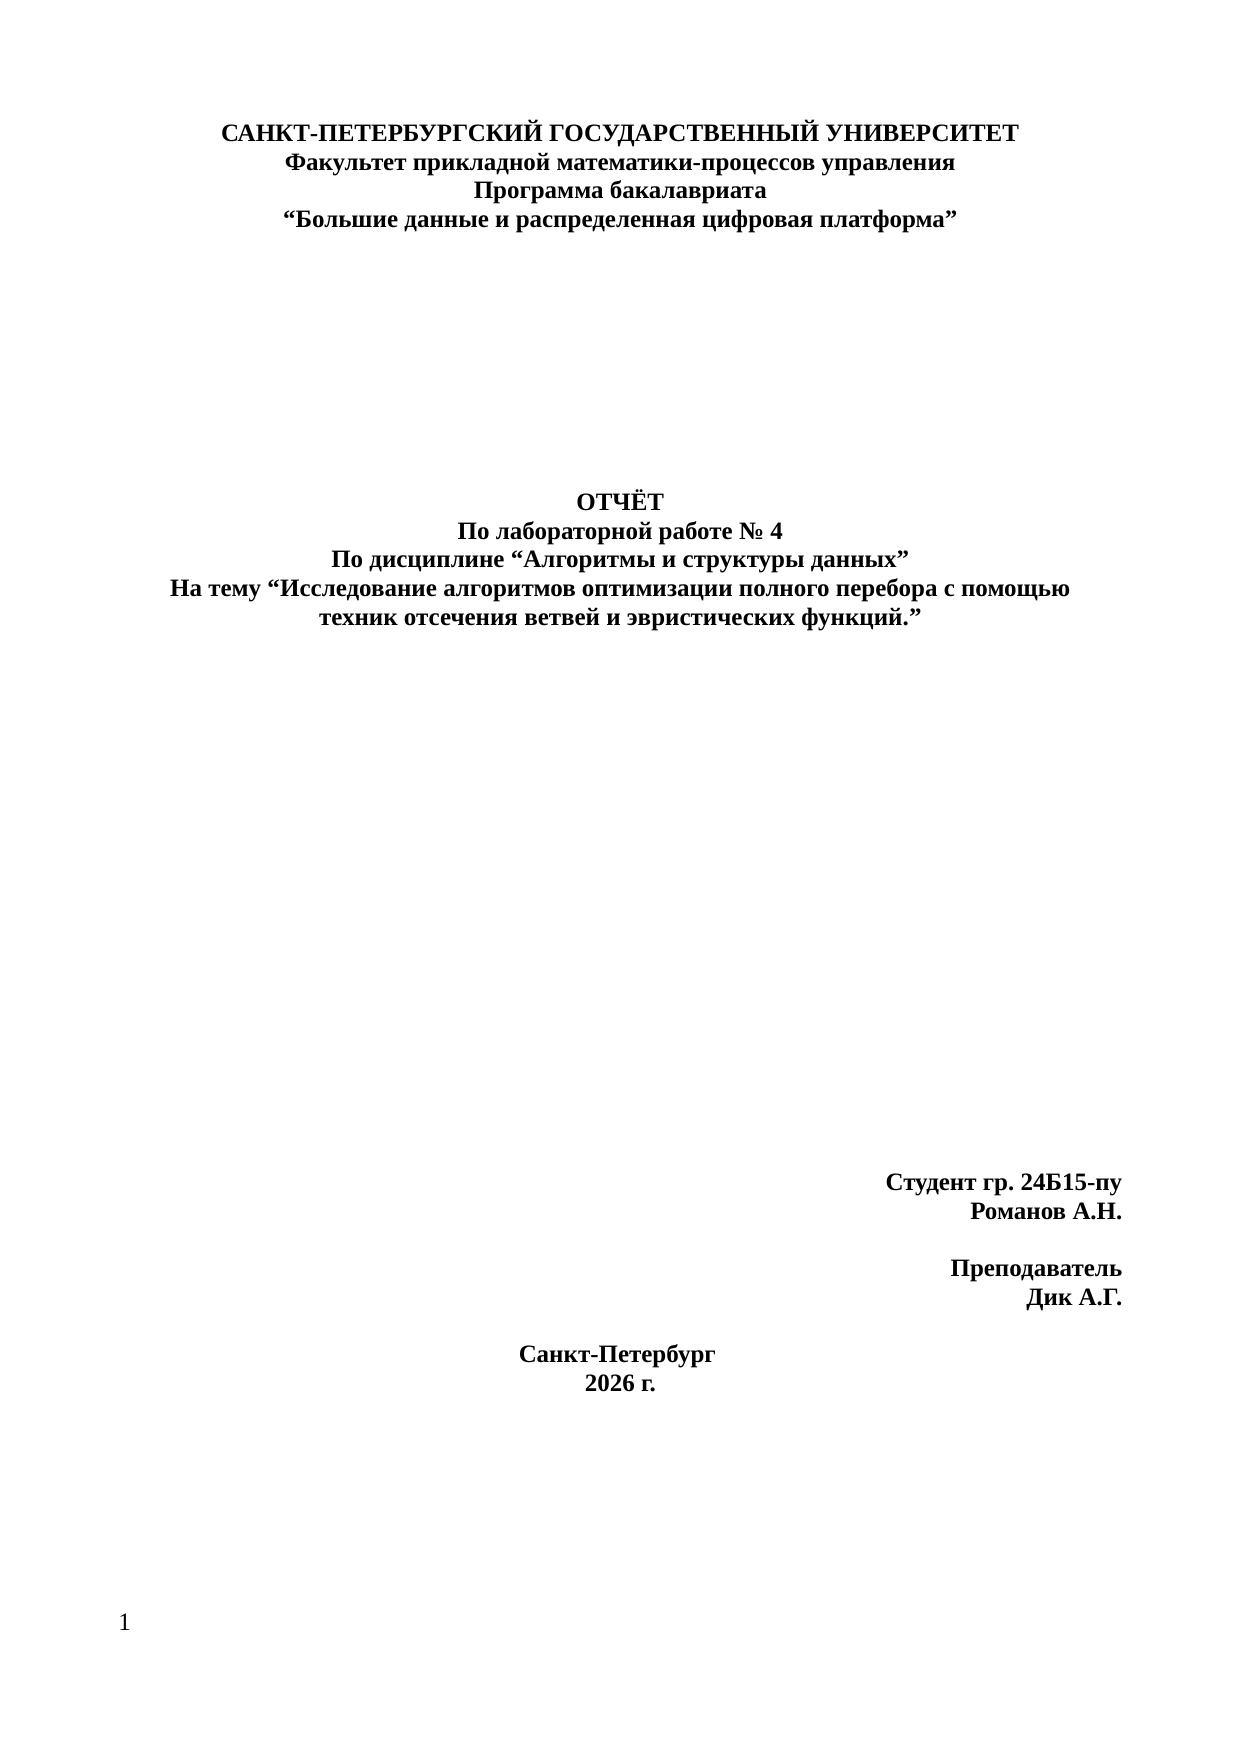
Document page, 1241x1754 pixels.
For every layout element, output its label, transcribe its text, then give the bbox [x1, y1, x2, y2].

text Программа бакалавриата [118, 176, 1122, 204]
text 2026 г. [118, 1368, 1122, 1397]
text Романов А.Н. [118, 1196, 1122, 1224]
text Дик А.Г. [118, 1282, 1122, 1311]
text Студент гр. 24Б15-пу [118, 1167, 1122, 1196]
text техник отсечения ветвей и эвристических функций.” [118, 602, 1122, 631]
text САНКТ-ПЕТЕРБУРГСКИЙ ГОСУДАРСТВЕННЫЙ УНИВЕРСИТЕТ [118, 118, 1122, 147]
text По лабораторной работе № 4 [118, 516, 1122, 544]
text Факультет прикладной математики-процессов управления [118, 147, 1122, 176]
text “Большие данные и распределенная цифровая платформа” [118, 204, 1122, 233]
text ОТЧЁТ [118, 487, 1122, 516]
text Санкт-Петербург [118, 1339, 1122, 1368]
text Преподаватель [118, 1253, 1122, 1282]
text На тему “Исследование алгоритмов оптимизации полного перебора с помощью [118, 573, 1122, 602]
text По дисциплине “Алгоритмы и структуры данных” [118, 544, 1122, 573]
